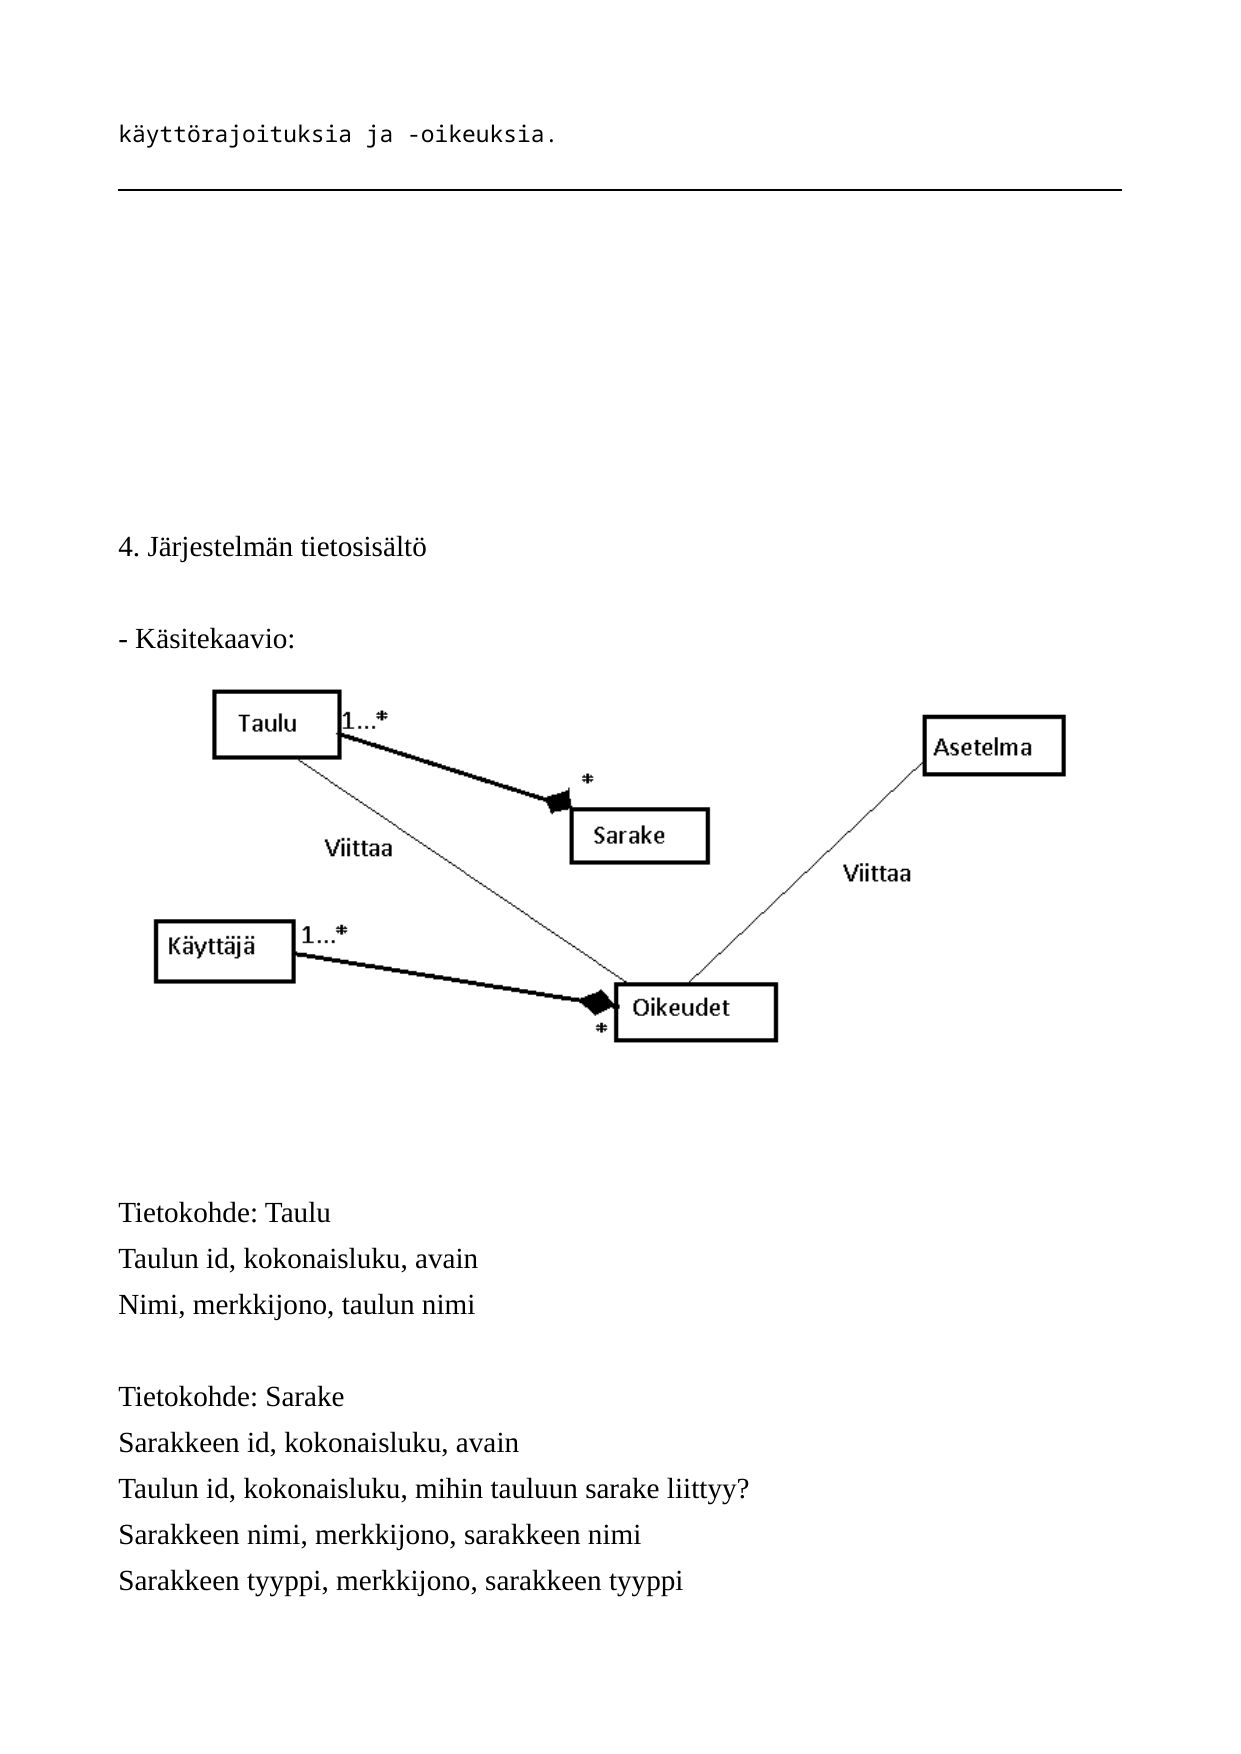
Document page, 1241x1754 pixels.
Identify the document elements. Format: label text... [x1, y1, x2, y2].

text Taulun id, kokonaisluku, avain [118, 1241, 1122, 1274]
text - Käsitekaavio: [118, 621, 1122, 654]
text käyttörajoituksia ja -oikeuksia. [118, 118, 1122, 149]
text Tietokohde: Taulu [118, 1195, 1122, 1228]
text Sarakkeen tyyppi, merkkijono, sarakkeen tyyppi [118, 1563, 1122, 1597]
text Sarakkeen nimi, merkkijono, sarakkeen nimi [118, 1517, 1122, 1551]
subtitle 4. Järjestelmän tietosisältö [118, 529, 1122, 562]
text Tietokohde: Sarake [118, 1379, 1122, 1412]
text Nimi, merkkijono, taulun nimi [118, 1287, 1122, 1320]
text Sarakkeen id, kokonaisluku, avain [118, 1425, 1122, 1458]
text Taulun id, kokonaisluku, mihin tauluun sarake liittyy? [118, 1471, 1122, 1504]
